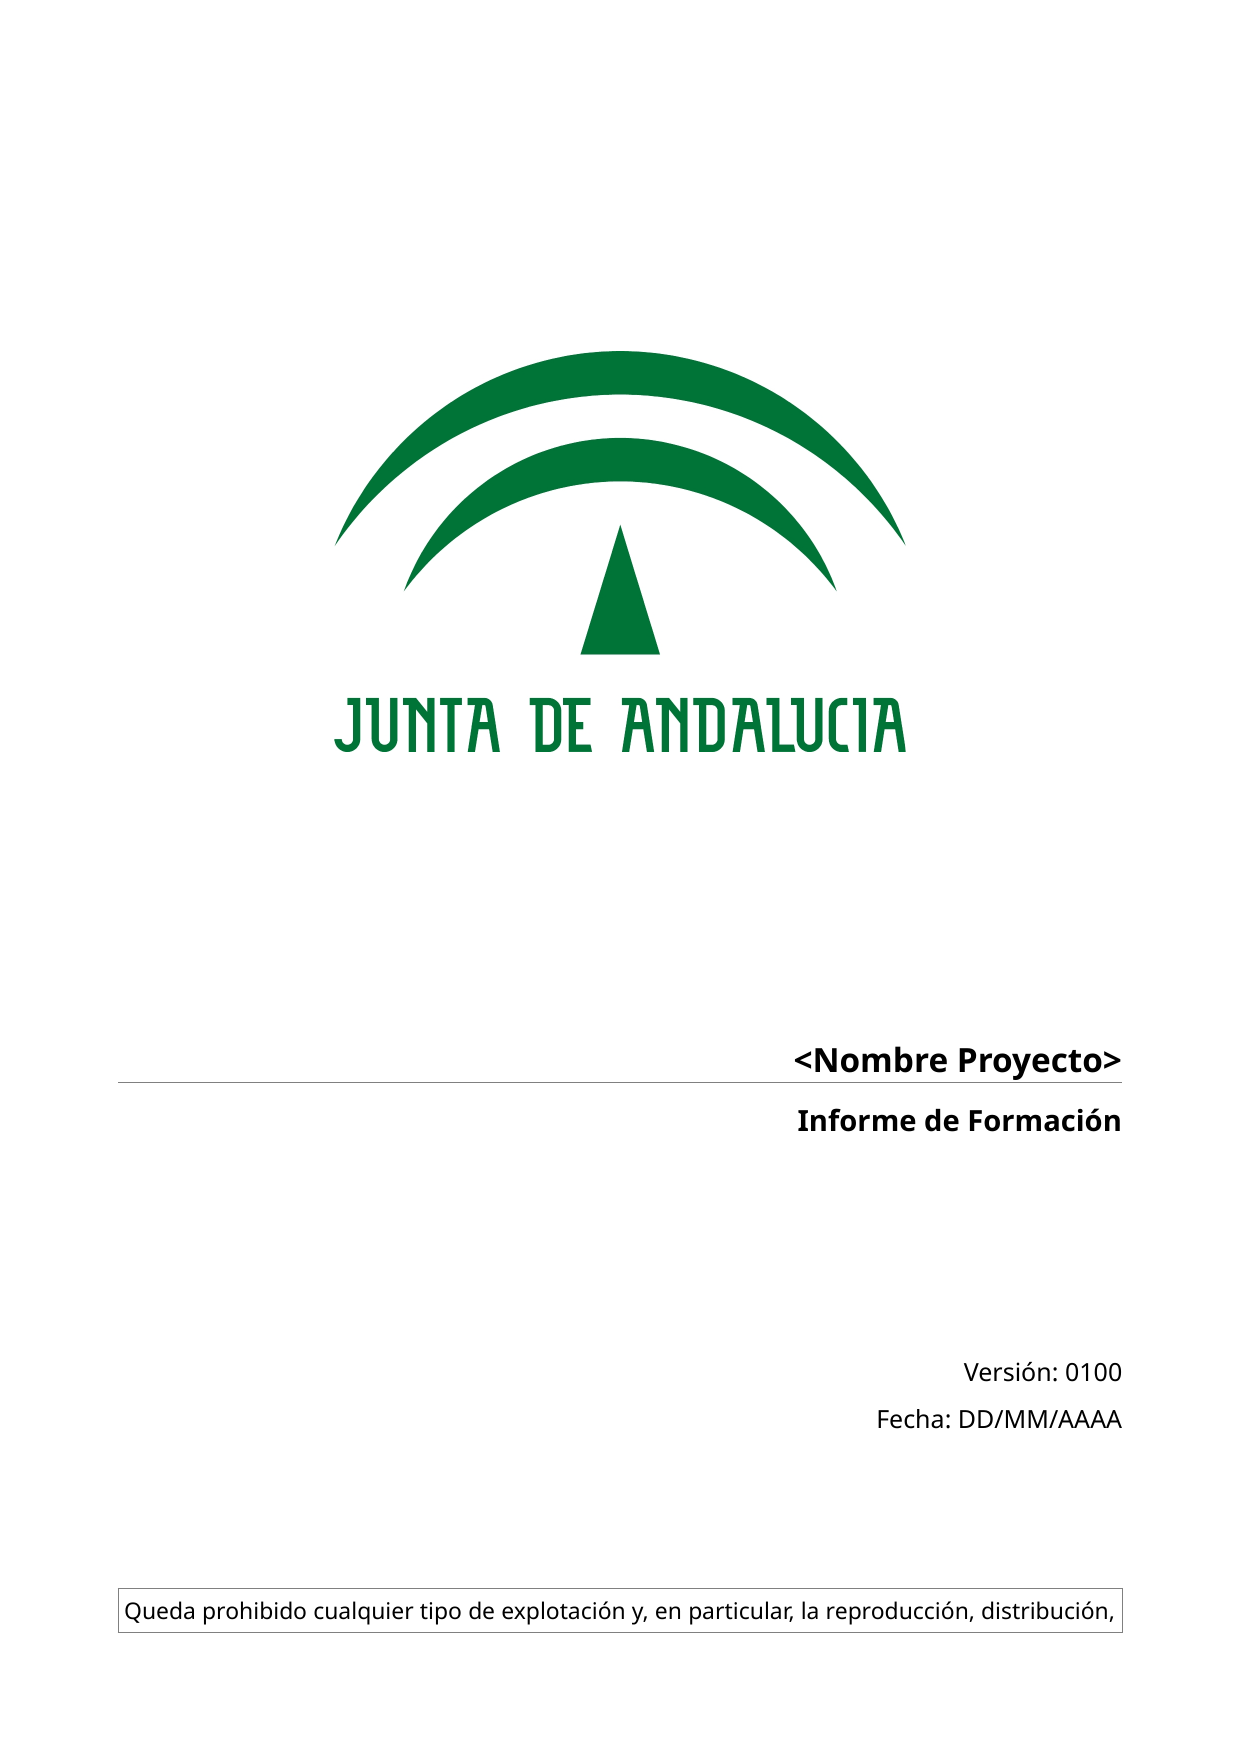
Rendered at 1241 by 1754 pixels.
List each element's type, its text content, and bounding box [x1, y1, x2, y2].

text <Nombre Proyecto> [118, 1036, 1122, 1082]
text Versión: 0100 [118, 1355, 1122, 1389]
title Informe de Formación [118, 1101, 1122, 1140]
text Fecha: DD/MM/AAAA [118, 1402, 1122, 1436]
table_header Queda prohibido cualquier tipo de explotación y, en particular, la reproducción, distribución, [119, 1589, 1122, 1632]
picture [334, 351, 906, 752]
